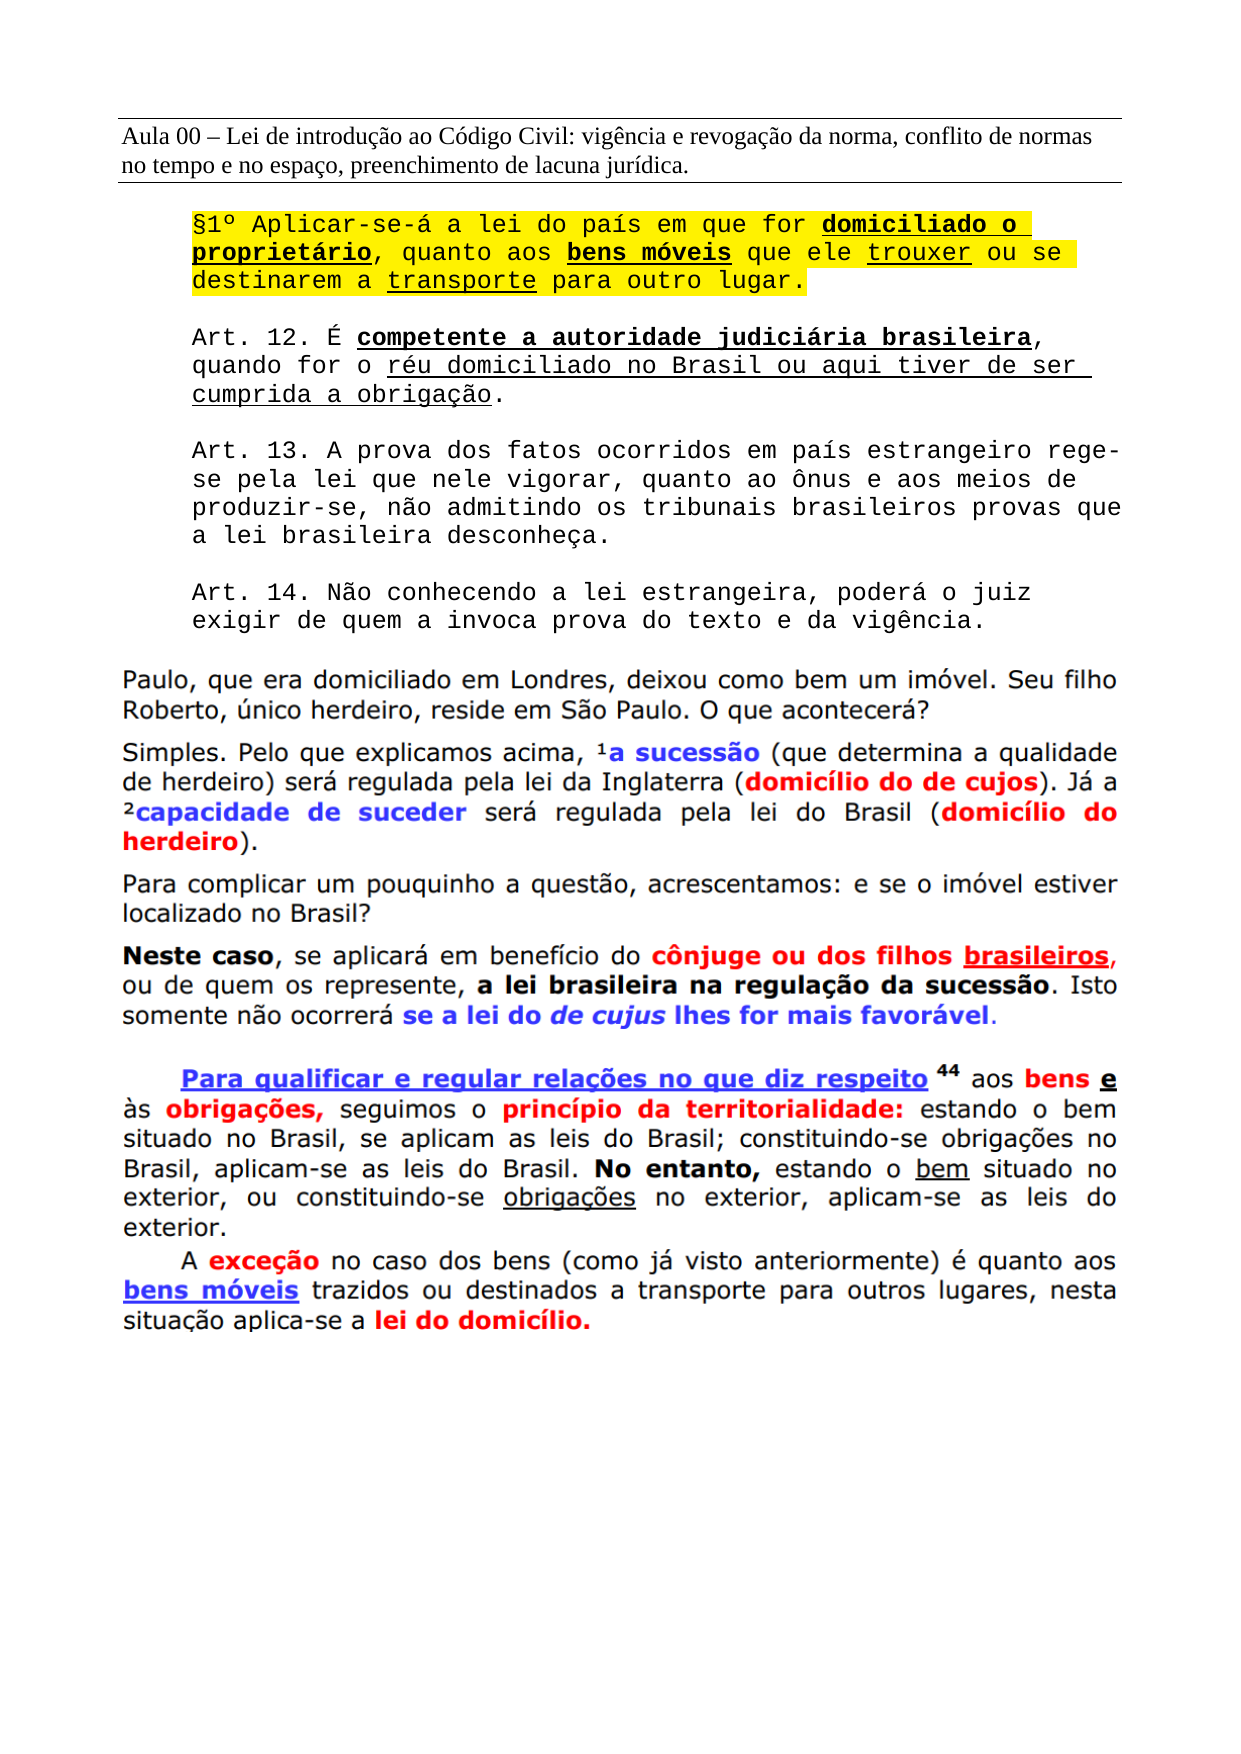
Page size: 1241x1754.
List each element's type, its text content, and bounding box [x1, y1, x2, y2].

text §1º Aplicar-se-á a lei do país em que for domiciliado o proprietário, quanto aos bens móveis que ele trouxer ou se destinarem a transporte para outro lugar. [192, 211, 1122, 296]
text Art. 12. É competente a autoridade judiciária brasileira, quando for o réu domiciliado no Brasil ou aqui tiver de ser cumprida a obrigação. [192, 325, 1122, 410]
picture [118, 1059, 1123, 1332]
text Art. 13. A prova dos fatos ocorridos em país estrangeiro rege-se pela lei que nele vigorar, quanto ao ônus e aos meios de produzir-se, não admitindo os tribunais brasileiros provas que a lei brasileira desconheça. [192, 438, 1122, 551]
text Art. 14. Não conhecendo a lei estrangeira, poderá o juiz exigir de quem a invoca prova do texto e da vigência. [192, 580, 1122, 636]
picture [118, 664, 1123, 1031]
